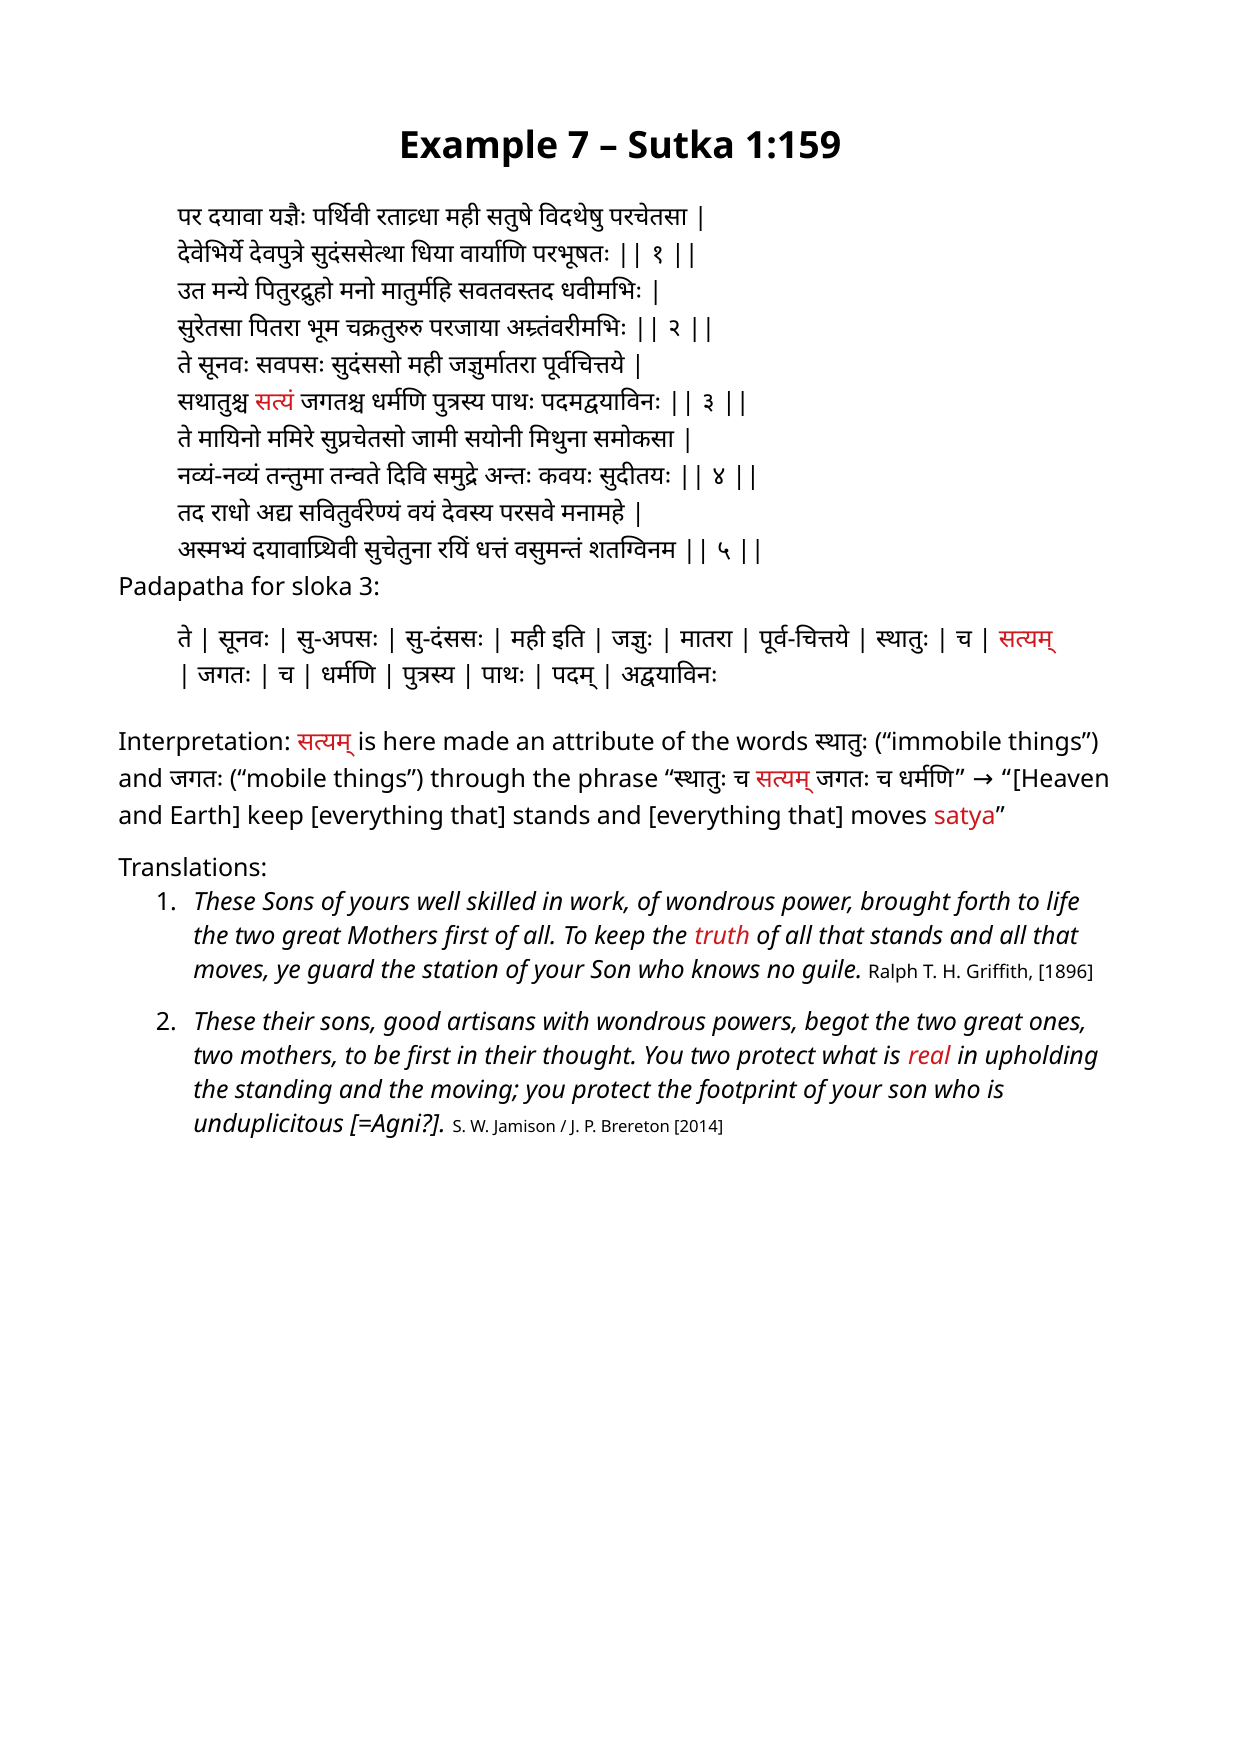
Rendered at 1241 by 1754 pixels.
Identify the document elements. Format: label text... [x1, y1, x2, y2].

text सथातुश्च सत्यं जगतश्च धर्मणि पुत्रस्य पाथः पदमद्वयाविनः || ३ || [177, 383, 1063, 421]
text सुरेतसा पितरा भूम चक्रतुरुरु परजाया अम्र्तंवरीमभिः || २ || [177, 309, 1063, 347]
text ते | सूनवः | सु-अपसः | सु-दंससः | मही इति | जज्ञुः | मातरा | पूर्व-चित्तये | स्थातुः | च | सत्यम् | जगतः | च | धर्मणि | पुत्रस्य | पाथः | पदम् | अद्वयाविनः [177, 620, 1063, 694]
text देवेभिर्ये देवपुत्रे सुदंससेत्था धिया वार्याणि परभूषतः || १ || [177, 236, 1063, 273]
text ते सूनवः सवपसः सुदंससो मही जज्ञुर्मातरा पूर्वचित्तये | [177, 347, 1063, 383]
text Translations: [118, 849, 1122, 883]
text नव्यं-नव्यं तन्तुमा तन्वते दिवि समुद्रे अन्तः कवयः सुदीतयः || ४ || [177, 457, 1063, 494]
list These Sons of yours well skilled in work, of wondrous power, brought forth to life the two great Mothers first of all. To keep the truth of all that stands and all that moves, ye guard the station of your Son who knows no guile. Ralph T. H. Griffith, [1896] [156, 883, 1122, 986]
text उत मन्ये पितुरद्रुहो मनो मातुर्महि सवतवस्तद धवीमभिः | [177, 273, 1063, 309]
list These their sons, good artisans with wondrous powers, begot the two great ones, two mothers, to be first in their thought. You two protect what is real in upholding the standing and the moving; you protect the footprint of your son who is unduplicitous [=Agni?]. S. W. Jamison / J. P. Brereton [2014] [156, 1003, 1122, 1139]
title Example 7 – Sutka 1:159 [118, 118, 1122, 169]
text Interpretation: सत्यम् is here made an attribute of the words स्थातुः (“immobile things”) and जगतः (“mobile things”) through the phrase “स्थातुः च सत्यम् जगतः च धर्मणि” → “[Heaven and Earth] keep [everything that] stands and [everything that] moves satya” [118, 724, 1122, 832]
text Padapatha for sloka 3: [118, 568, 1122, 602]
text पर दयावा यज्ञैः पर्थिवी रताव्र्धा मही सतुषे विदथेषु परचेतसा | [177, 199, 1063, 236]
text अस्मभ्यं दयावाप्र्थिवी सुचेतुना रयिं धत्तं वसुमन्तं शतग्विनम || ५ || [177, 531, 1063, 568]
text ते मायिनो ममिरे सुप्रचेतसो जामी सयोनी मिथुना समोकसा | [177, 421, 1063, 457]
text तद राधो अद्य सवितुर्वरेण्यं वयं देवस्य परसवे मनामहे | [177, 494, 1063, 531]
